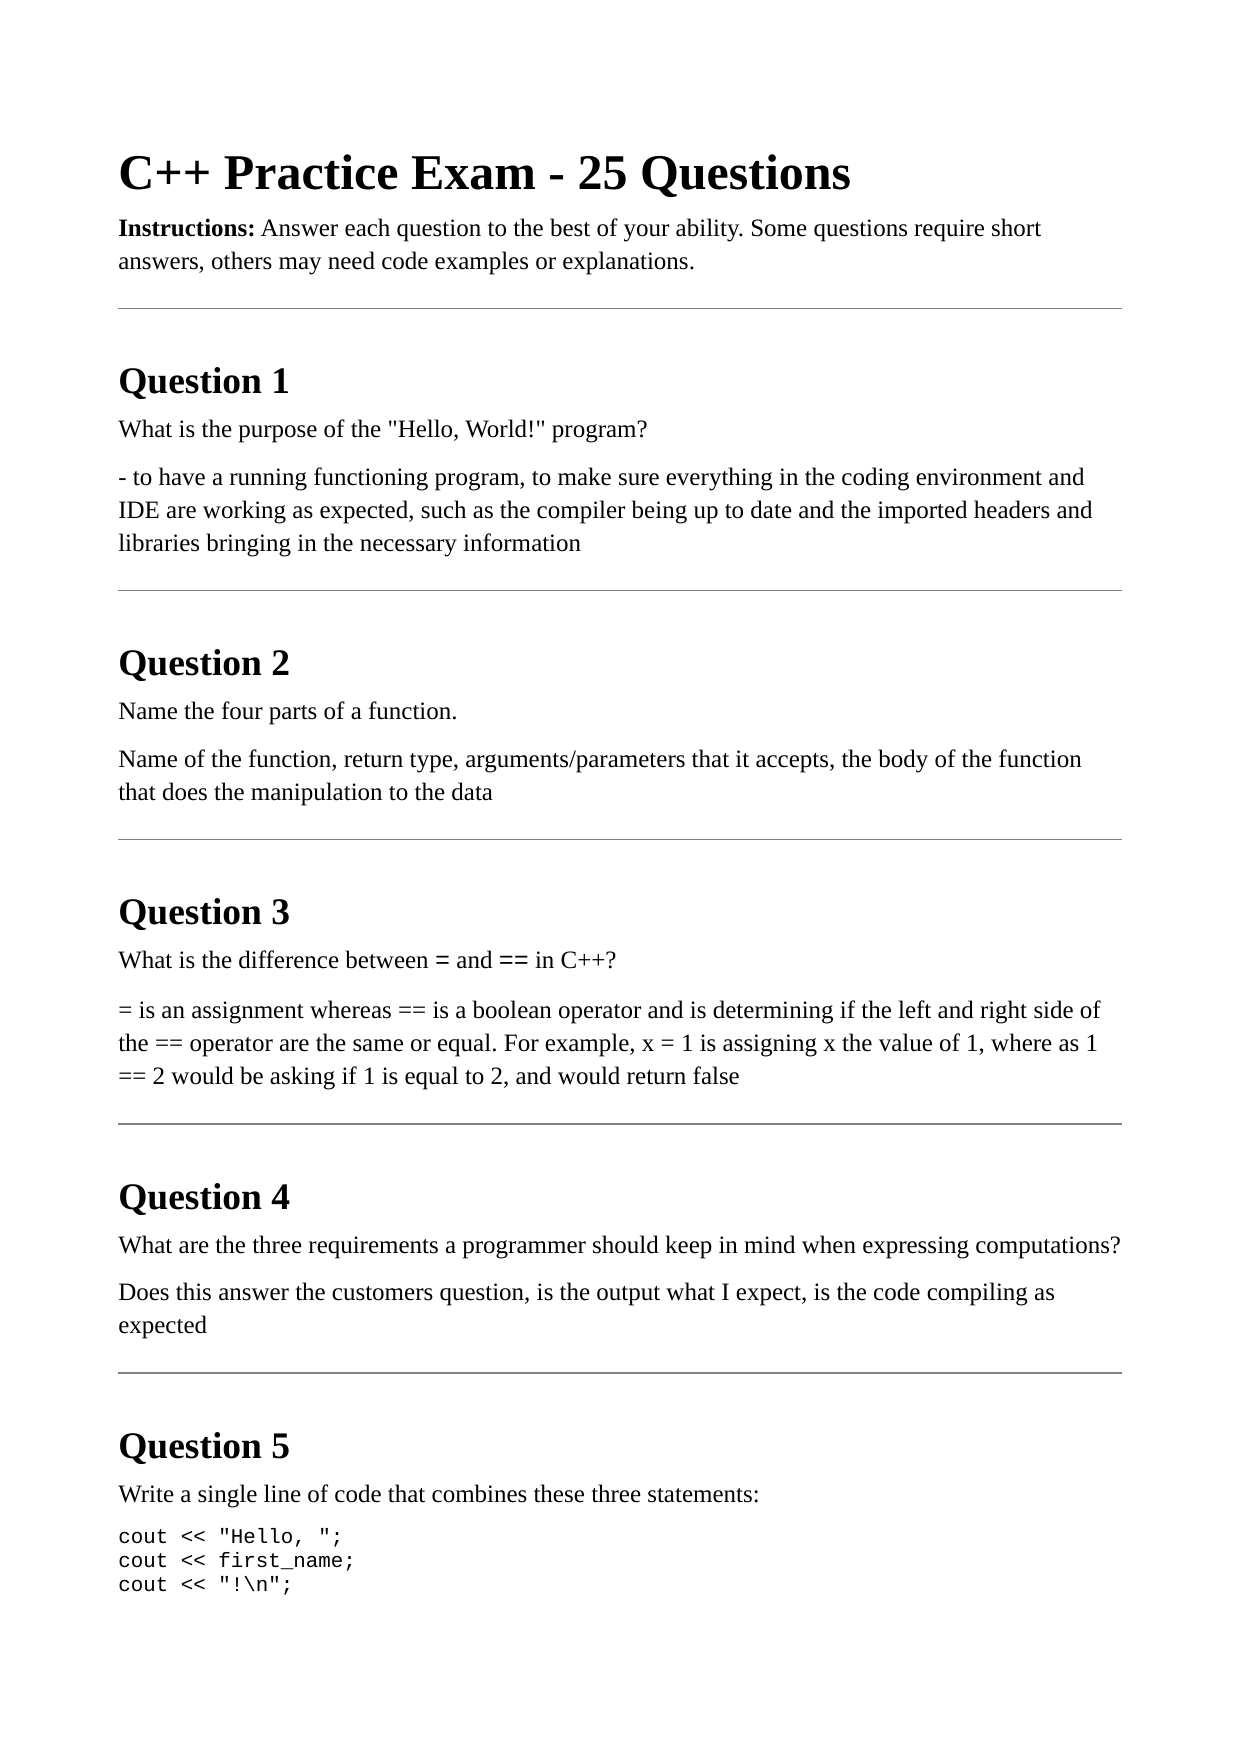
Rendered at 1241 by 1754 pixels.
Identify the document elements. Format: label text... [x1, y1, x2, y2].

subtitle Question 3 [118, 890, 1122, 933]
text Write a single line of code that combines these three statements: [118, 1479, 1122, 1507]
text What is the difference between = and == in C++? [118, 945, 1122, 976]
text cout << "!\n"; [118, 1574, 1122, 1597]
subtitle Question 4 [118, 1174, 1122, 1217]
text What are the three requirements a programmer should keep in mind when expressing computations? [118, 1230, 1122, 1258]
text Does this answer the customers question, is the output what I expect, is the code compiling as expected [118, 1277, 1122, 1339]
text Name the four parts of a function. [118, 696, 1122, 725]
text Name of the function, return type, arguments/parameters that it accepts, the body of the function that does the manipulation to the data [118, 744, 1122, 806]
text = is an assignment whereas == is a boolean operator and is determining if the left and right side of the == operator are the same or equal. For example, x = 1 is assigning x the value of 1, where as 1 == 2 would be asking if 1 is equal to 2, and would return false [118, 995, 1122, 1090]
text What is the purpose of the "Hello, World!" program? [118, 414, 1122, 443]
text cout << "Hello, "; [118, 1526, 1122, 1550]
subtitle C++ Practice Exam - 25 Questions [118, 143, 1122, 201]
text Instructions: Answer each question to the best of your ability. Some questions require short answers, others may need code examples or explanations. [118, 213, 1122, 275]
text cout << first_name; [118, 1550, 1122, 1574]
subtitle Question 1 [118, 359, 1122, 402]
text - to have a running functioning program, to make sure everything in the coding environment and IDE are working as expected, such as the compiler being up to date and the imported headers and libraries bringing in the necessary information [118, 462, 1122, 557]
subtitle Question 5 [118, 1423, 1122, 1466]
subtitle Question 2 [118, 641, 1122, 684]
